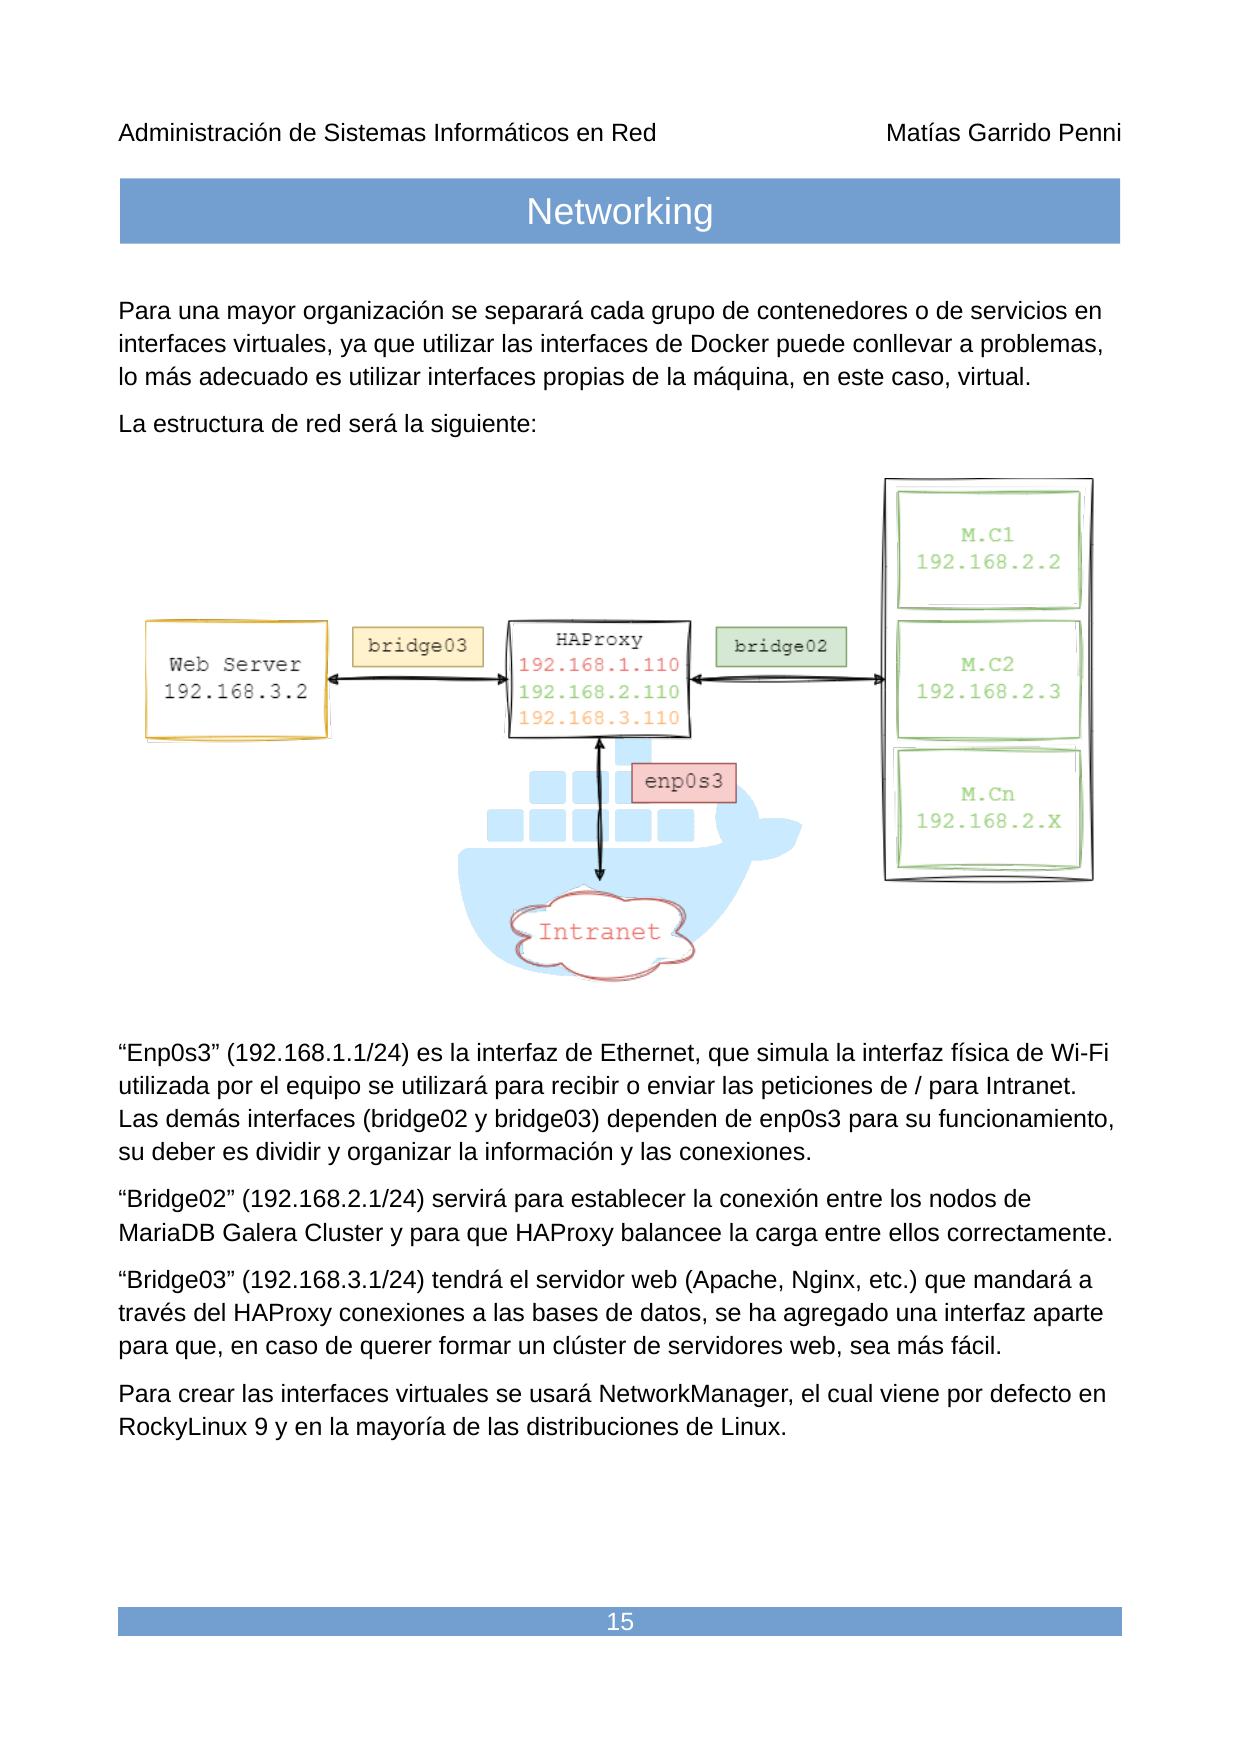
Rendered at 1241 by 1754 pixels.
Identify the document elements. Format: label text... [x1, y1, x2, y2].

text Para una mayor organización se separará cada grupo de contenedores o de servicios en interfaces virtuales, ya que utilizar las interfaces de Docker puede conllevar a problemas, lo más adecuado es utilizar interfaces propias de la máquina, en este caso, virtual. [118, 296, 1122, 391]
text La estructura de red será la siguiente: [118, 409, 1122, 438]
text “Enp0s3” (192.168.1.1/24) es la interfaz de Ethernet, que simula la interfaz física de Wi-Fi utilizada por el equipo se utilizará para recibir o enviar las peticiones de / para Intranet. Las demás interfaces (bridge02 y bridge03) dependen de enp0s3 para su funcionamiento, su deber es dividir y organizar la información y las conexiones. [118, 1038, 1122, 1166]
text Para crear las interfaces virtuales se usará NetworkManager, el cual viene por defecto en RockyLinux 9 y en la mayoría de las distribuciones de Linux. [118, 1379, 1122, 1441]
picture [145, 478, 1095, 1038]
text “Bridge02” (192.168.2.1/24) servirá para establecer la conexión entre los nodos de MariaDB Galera Cluster y para que HAProxy balancee la carga entre ellos correctamente. [118, 1184, 1122, 1246]
text “Bridge03” (192.168.3.1/24) tendrá el servidor web (Apache, Nginx, etc.) que mandará a través del HAProxy conexiones a las bases de datos, se ha agregado una interfaz aparte para que, en caso de querer formar un clúster de servidores web, sea más fácil. [118, 1265, 1122, 1360]
